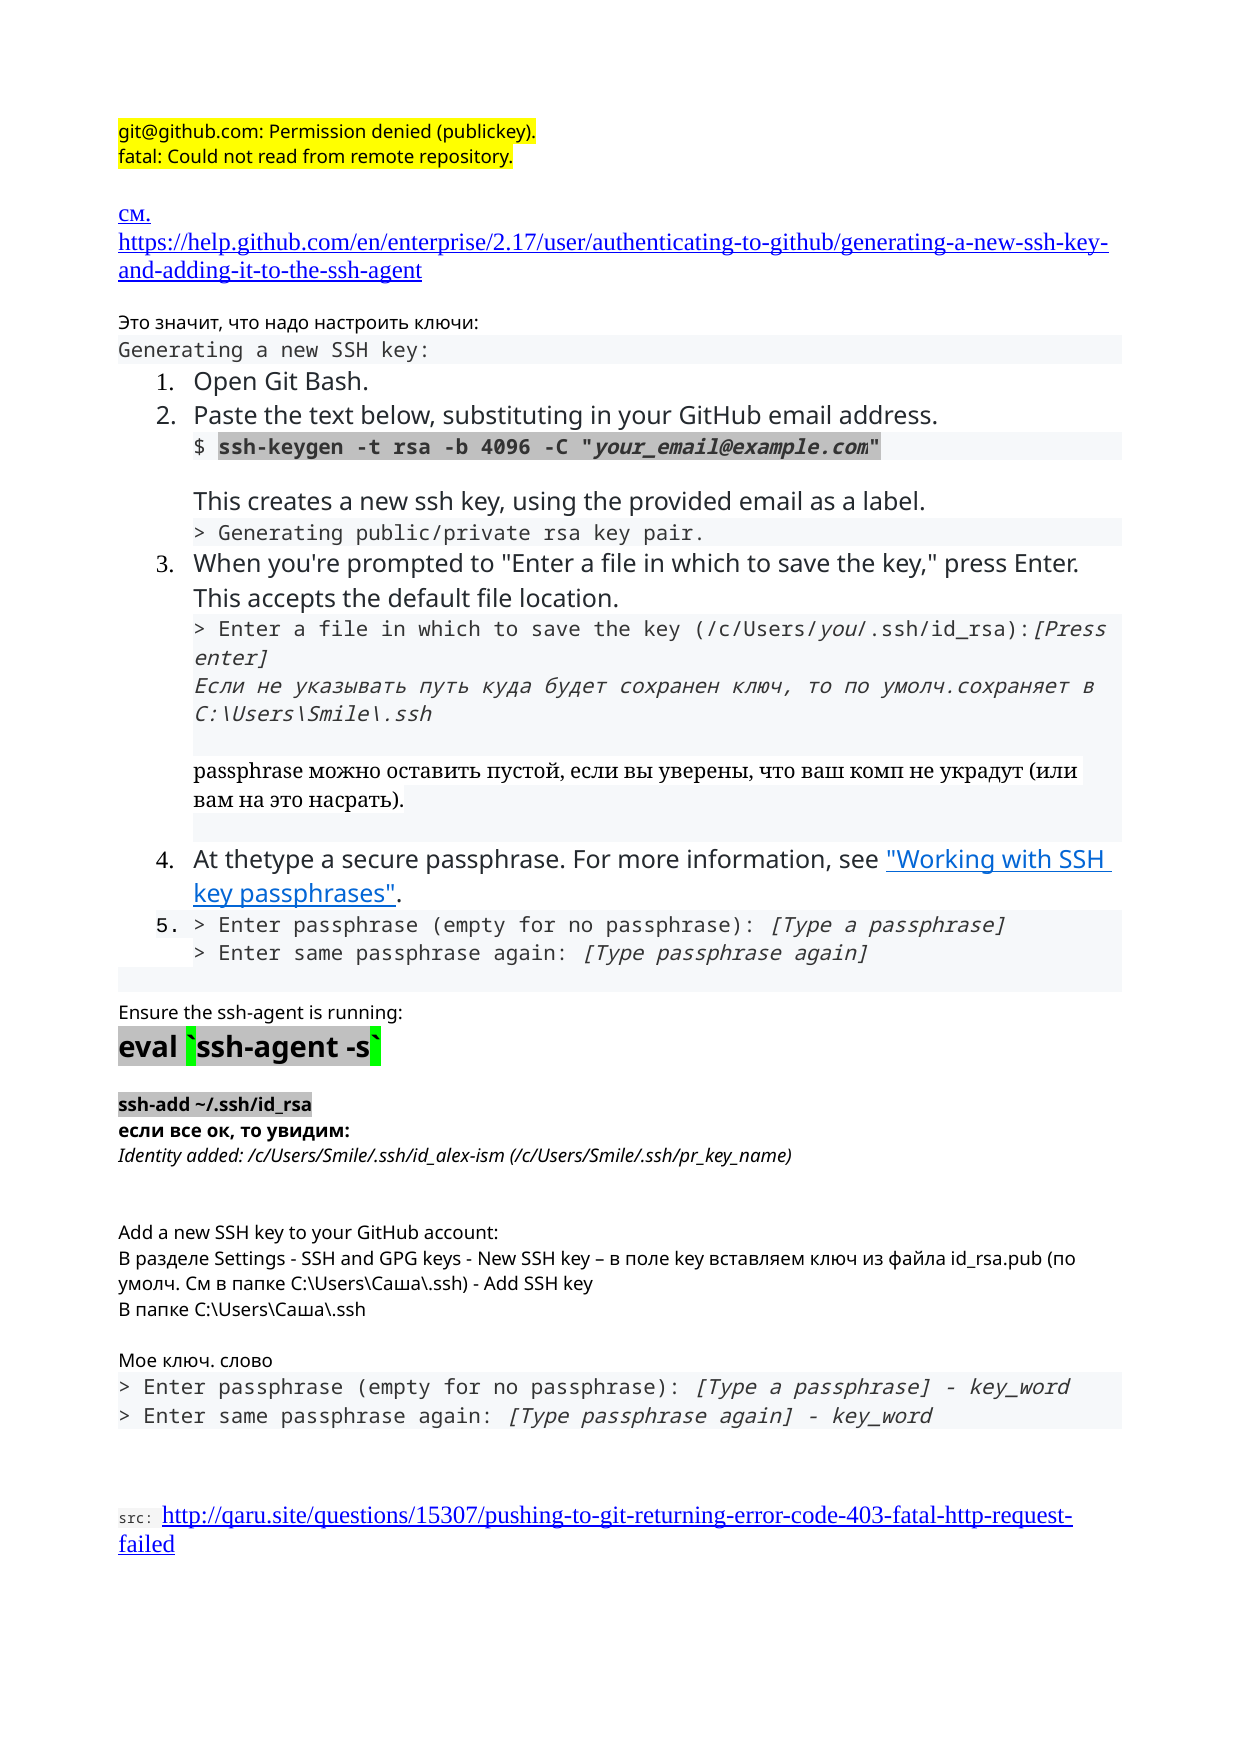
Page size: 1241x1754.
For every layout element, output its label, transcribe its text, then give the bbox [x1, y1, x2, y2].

text Identity added: /c/Users/Smile/.ssh/id_alex-ism (/c/Users/Smile/.ssh/pr_key_name) [118, 1143, 1122, 1168]
text Add a new SSH key to your GitHub account: [118, 1219, 1122, 1245]
list Paste the text below, substituting in your GitHub email address. [156, 398, 1122, 432]
text eval `ssh-agent -s` [118, 1026, 1122, 1066]
text см. [118, 198, 1122, 227]
text В папке C:\Users\Саша\.ssh [118, 1296, 1122, 1321]
text git@github.com: Permission denied (publickey). [118, 118, 1122, 144]
text Generating a new SSH key: [118, 335, 1122, 364]
text ssh-add ~/.ssh/id_rsa [118, 1092, 1122, 1117]
text Ensure the ssh-agent is running: [118, 992, 1122, 1026]
list When you're prompted to "Enter a file in which to save the key," press Enter. This accepts the default file location. [156, 546, 1122, 614]
text если все ок, то увидим: [118, 1117, 1122, 1143]
list > Enter passphrase (empty for no passphrase): [Type a passphrase] [156, 910, 1122, 938]
text $ ssh-keygen -t rsa -b 4096 -C "your_email@example.com" [193, 432, 1122, 460]
list Open Git Bash. [156, 364, 1122, 398]
text > Enter same passphrase again: [Type passphrase again] - key_word [118, 1401, 1122, 1429]
text src: http://qaru.site/questions/15307/pushing-to-git-returning-error-code-403-fatal-http-request-failed [118, 1480, 1122, 1558]
text fatal: Could not read from remote repository. [118, 144, 1122, 169]
list At thetype a secure passphrase. For more information, see "Working with SSH key passphrases". [156, 842, 1122, 910]
text Мое ключ. слово [118, 1347, 1122, 1372]
text > Generating public/private rsa key pair. [193, 518, 1122, 546]
text This creates a new ssh key, using the provided email as a label. [193, 484, 1122, 518]
text > Enter a file in which to save the key (/c/Users/you/.ssh/id_rsa):[Press enter] [193, 614, 1122, 671]
text Это значит, что надо настроить ключи: [118, 310, 1122, 335]
text В разделе Settings - SSH and GPG keys - New SSH key – в поле key вставляем ключ из файла id_rsa.pub (по умолч. См в папке C:\Users\Саша\.ssh) - Add SSH key [118, 1245, 1122, 1296]
text https://help.github.com/en/enterprise/2.17/user/authenticating-to-github/generating-a-new-ssh-key-and-adding-it-to-the-ssh-agent [118, 227, 1122, 284]
text Если не указывать путь куда будет сохранен ключ, то по умолч.сохраняет в C:\Users\Smile\.ssh [193, 671, 1122, 728]
text > Enter same passphrase again: [Type passphrase again] [193, 938, 1122, 967]
text passphrase можно оставить пустой, если вы уверены, что ваш комп не украдут (или вам на это насрать). [193, 756, 1122, 813]
text > Enter passphrase (empty for no passphrase): [Type a passphrase] - key_word [118, 1372, 1122, 1401]
